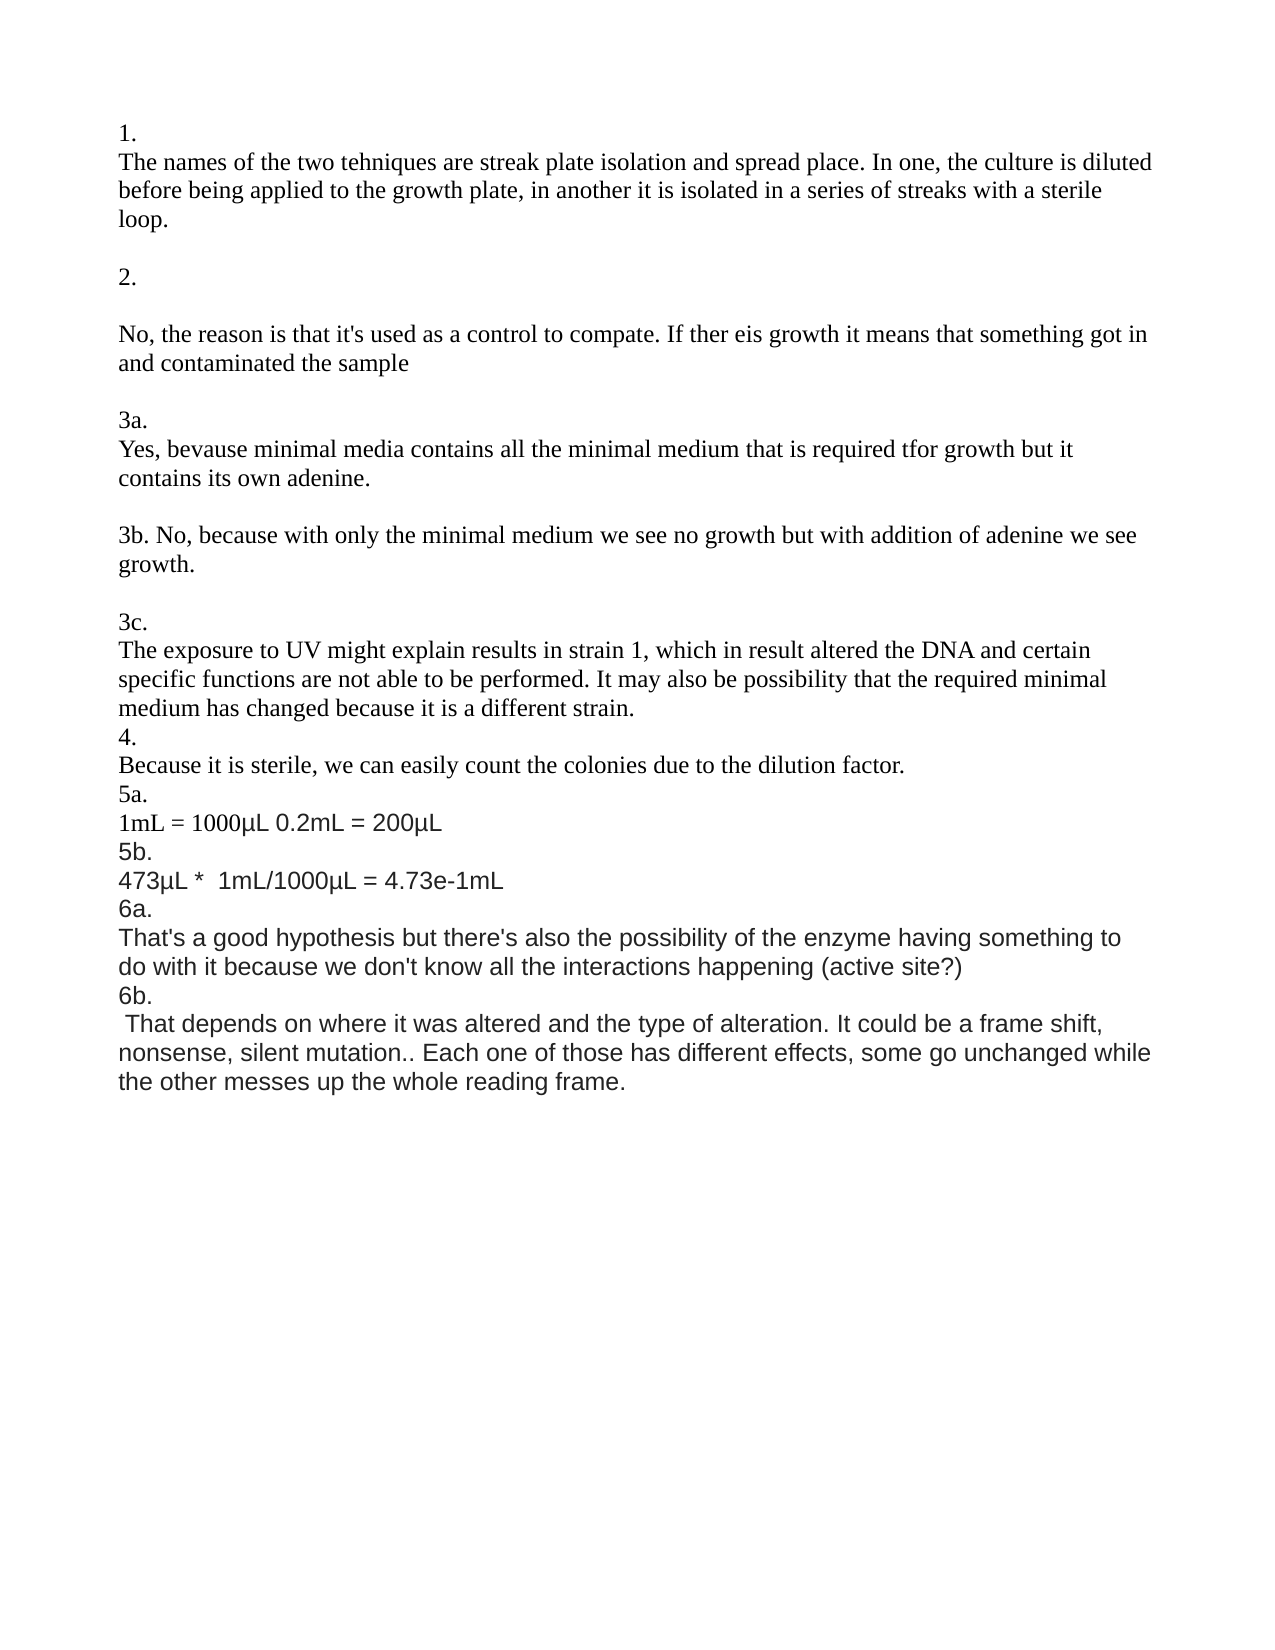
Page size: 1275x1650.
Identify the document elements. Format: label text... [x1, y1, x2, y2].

text 3c. [118, 607, 1157, 636]
text 473µL * 1mL/1000µL = 4.73e-1mL [118, 866, 1157, 894]
text The exposure to UV might explain results in strain 1, which in result altered the DNA and certain specific functions are not able to be performed. It may also be possibility that the required minimal medium has changed because it is a different strain. [118, 636, 1157, 722]
text 5b. [118, 837, 1157, 866]
text 3a. [118, 406, 1157, 434]
text Yes, bevause minimal media contains all the minimal medium that is required tfor growth but it contains its own adenine. [118, 434, 1157, 492]
text 6a. [118, 894, 1157, 923]
text 3b. No, because with only the minimal medium we see no growth but with addition of adenine we see growth. [118, 521, 1157, 578]
text 5a. [118, 779, 1157, 808]
text That depends on where it was altered and the type of alteration. It could be a frame shift, nonsense, silent mutation.. Each one of those has different effects, some go unchanged while the other messes up the whole reading frame. [118, 1009, 1157, 1096]
text 4. [118, 722, 1157, 751]
text Because it is sterile, we can easily count the colonies due to the dilution factor. [118, 751, 1157, 779]
text 6b. [118, 981, 1157, 1009]
text 2. [118, 262, 1157, 291]
text No, the reason is that it's used as a control to compate. If ther eis growth it means that something got in and contaminated the sample [118, 319, 1157, 377]
text 1mL = 1000µL 0.2mL = 200µL [118, 808, 1157, 837]
text 1. [118, 118, 1157, 147]
text The names of the two tehniques are streak plate isolation and spread place. In one, the culture is diluted before being applied to the growth plate, in another it is isolated in a series of streaks with a sterile loop. [118, 147, 1157, 233]
text That's a good hypothesis but there's also the possibility of the enzyme having something to do with it because we don't know all the interactions happening (active site?) [118, 923, 1157, 981]
